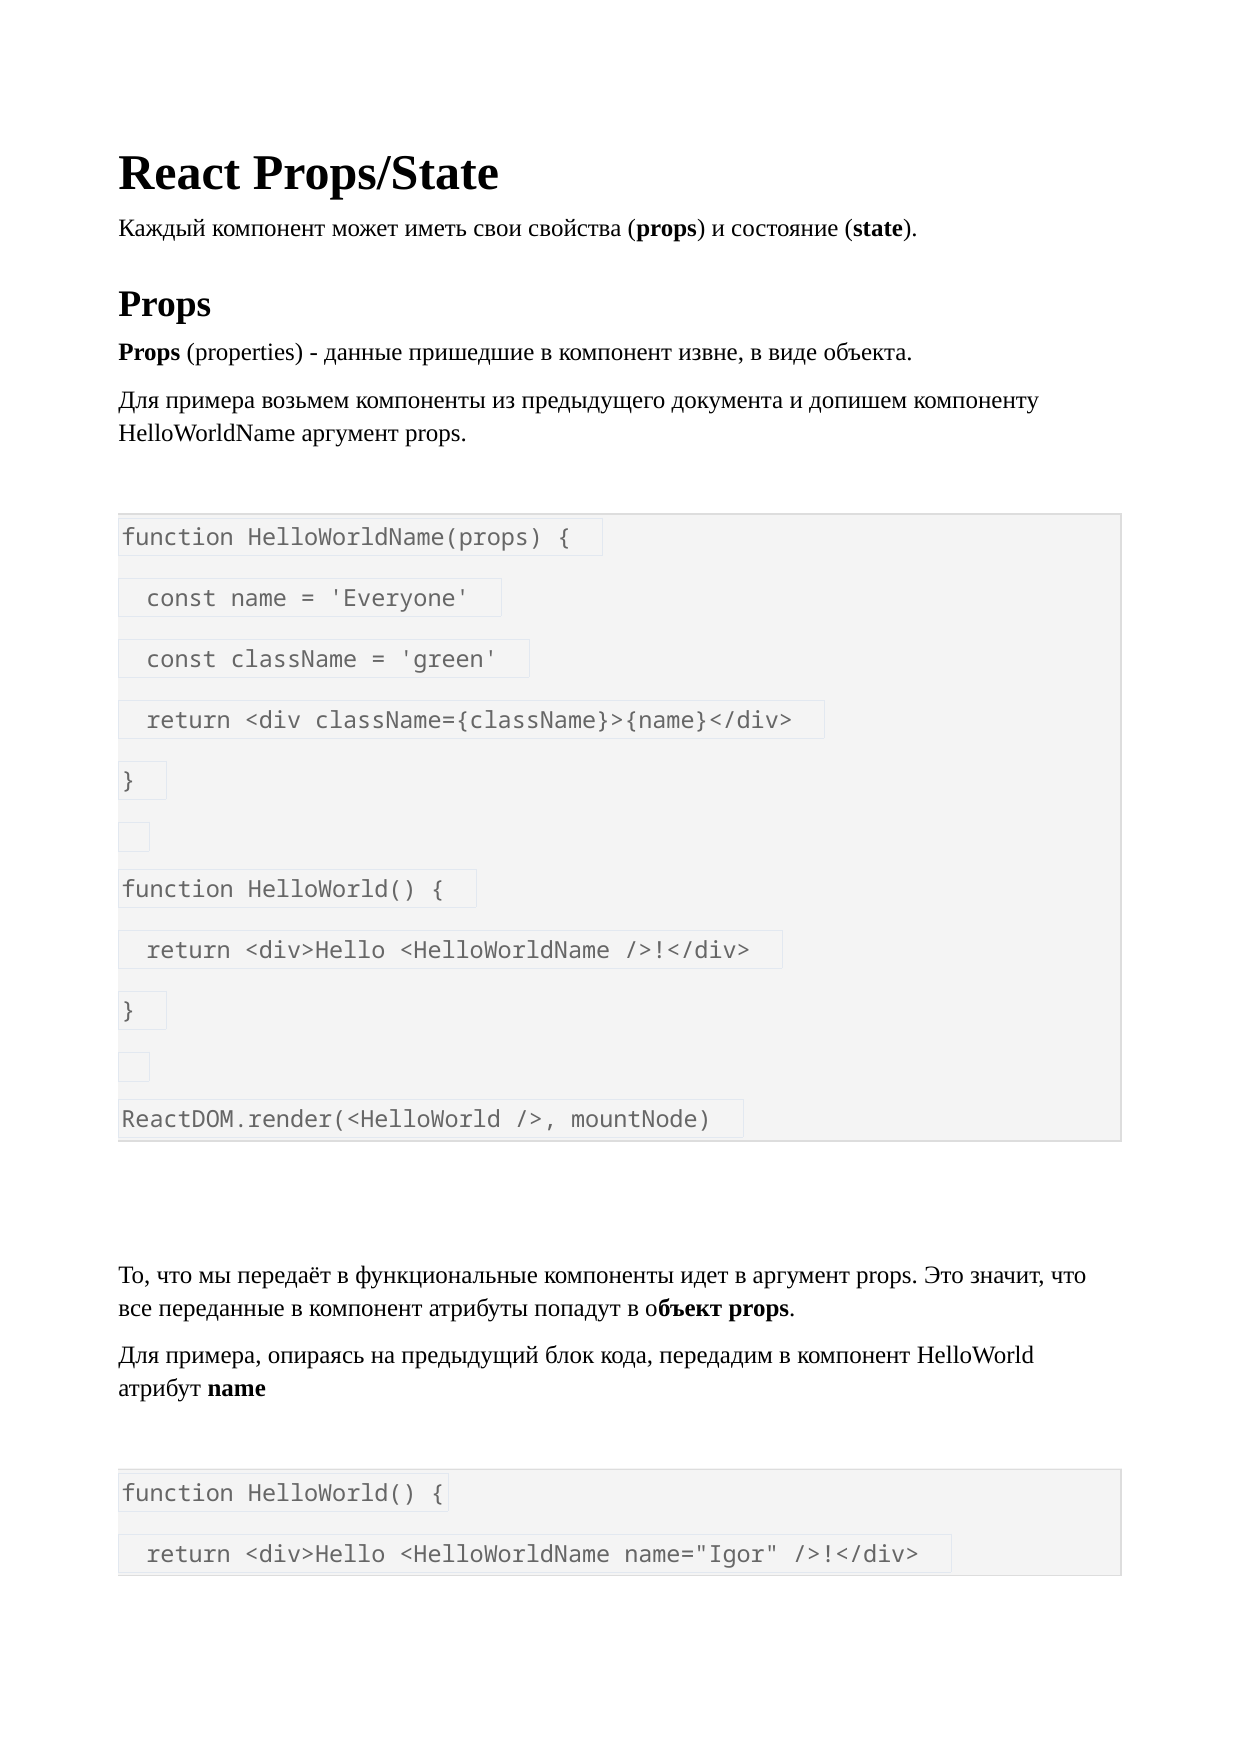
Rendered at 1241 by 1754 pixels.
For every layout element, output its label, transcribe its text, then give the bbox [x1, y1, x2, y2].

subtitle Props [118, 282, 1122, 325]
text То, что мы передаёт в функциональные компоненты идет в аргумент props. Это значит, что все переданные в компонент атрибуты попадут в объект props. [118, 1260, 1122, 1321]
text Для примера возьмем компоненты из предыдущего документа и допишем компоненту HelloWorldName аргумент props. [118, 385, 1122, 447]
text return <div>Hello <HelloWorldName />!</div> [118, 926, 1120, 968]
text function HelloWorld() { [118, 865, 1120, 907]
text return <div>Hello <HelloWorldName name="Igor" />!</div> [118, 1529, 1120, 1575]
text Для примера, опираясь на предыдущий блок кода, передадим в компонент HelloWorld атрибут name [118, 1340, 1122, 1402]
text function HelloWorld() { [118, 1470, 1120, 1511]
text } [118, 756, 1120, 799]
text const name = 'Everyone' [118, 574, 1120, 616]
text ReactDOM.render(<HelloWorld />, mountNode) [118, 1095, 1120, 1140]
text Каждый компонент может иметь свои свойства (props) и состояние (state). [118, 213, 1122, 242]
text function HelloWorldName(props) { [118, 515, 1120, 556]
subtitle React Props/State [118, 143, 1122, 201]
text Props (properties) - данные пришедшие в компонент извне, в виде объекта. [118, 337, 1122, 366]
text } [118, 986, 1120, 1029]
text const className = 'green' [118, 635, 1120, 677]
text return <div className={className}>{name}</div> [118, 696, 1120, 738]
